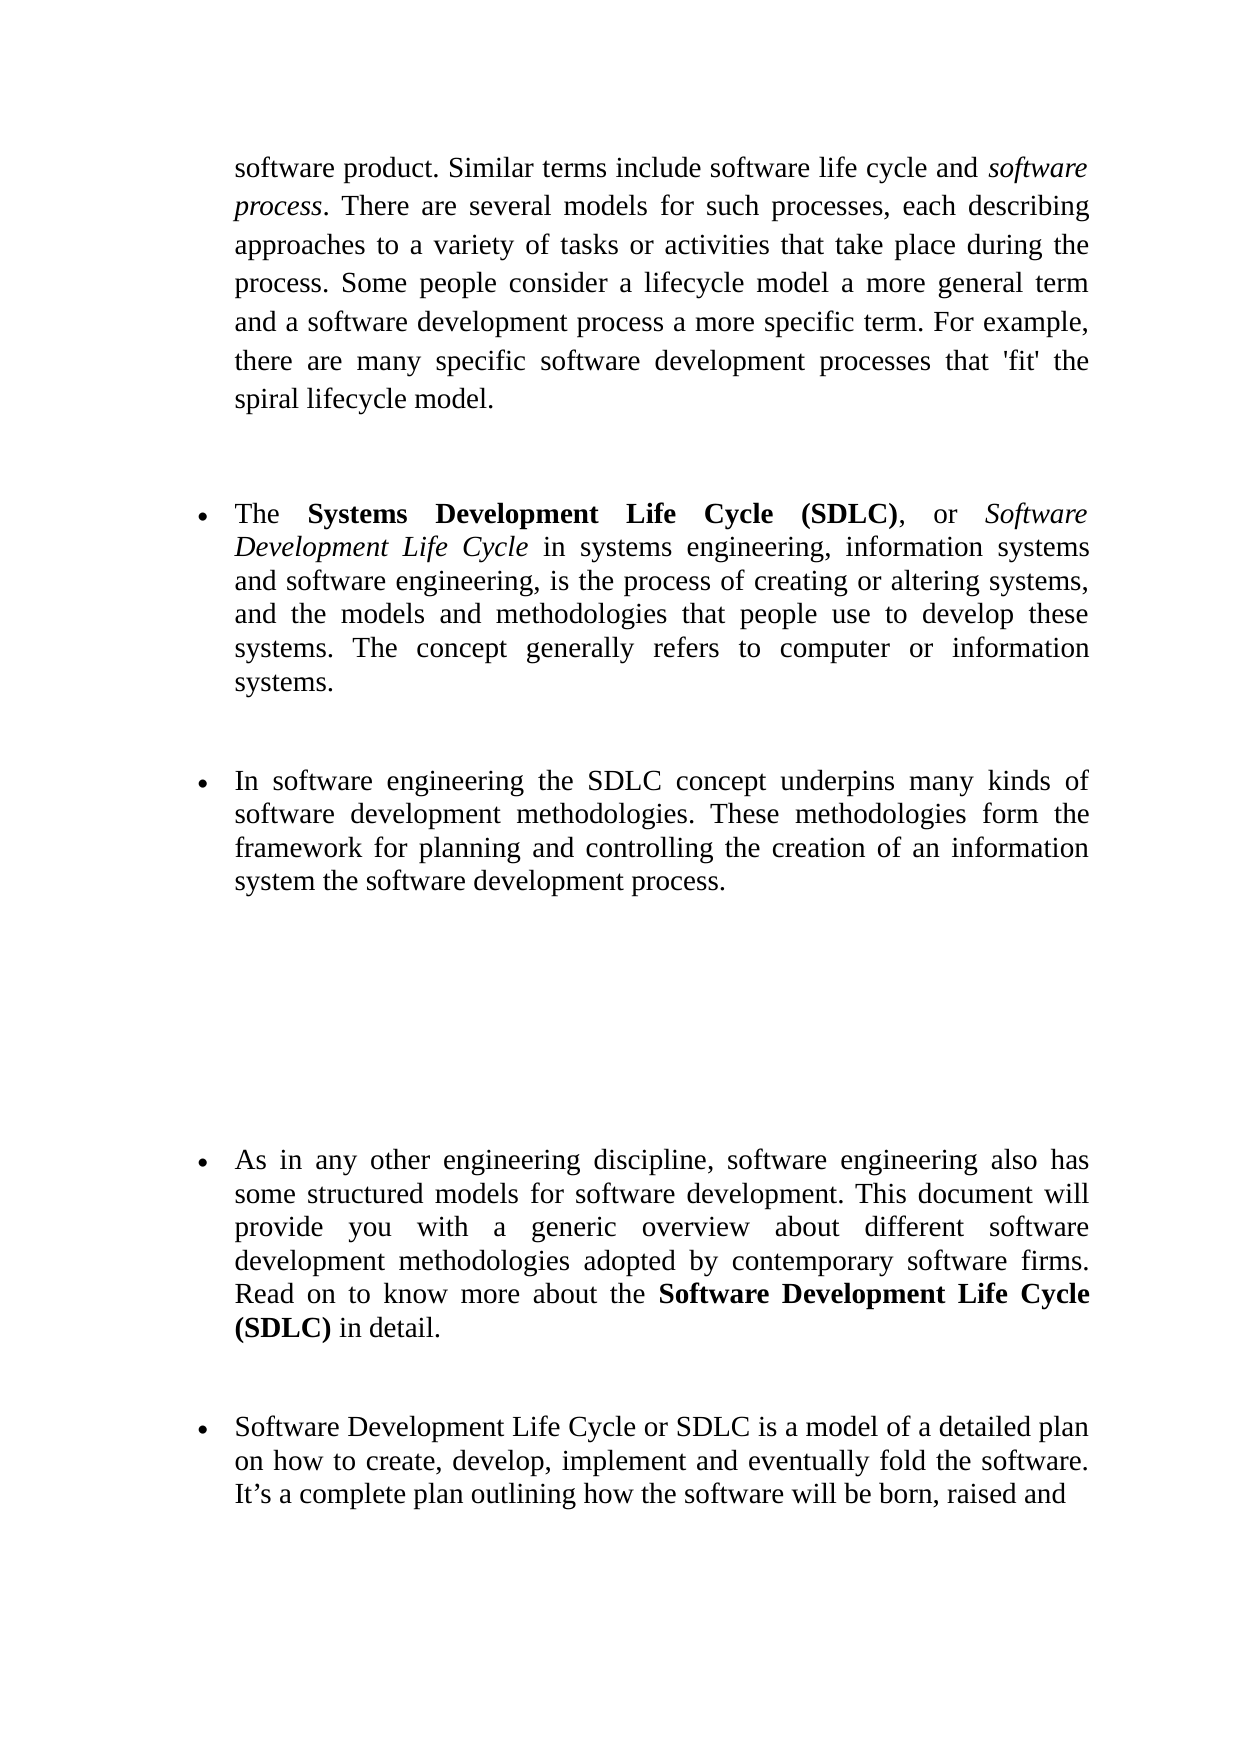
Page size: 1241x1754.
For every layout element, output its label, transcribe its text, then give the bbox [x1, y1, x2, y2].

list Software Development Life Cycle or SDLC is a model of a detailed plan on how to create, develop, implement and eventually fold the software. It’s a complete plan outlining how the software will be born, raised and [197, 1409, 1090, 1510]
list The Systems Development Life Cycle (SDLC), or Software Development Life Cycle in systems engineering, information systems and software engineering, is the process of creating or altering systems, and the models and methodologies that people use to develop these systems. The concept generally refers to computer or information systems. [197, 496, 1090, 697]
list software product. Similar terms include software life cycle and software process. There are several models for such processes, each describing approaches to a variety of tasks or activities that take place during the process. Some people consider a lifecycle model a more general term and a software development process a more specific term. For example, there are many specific software development processes that 'fit' the spiral lifecycle model. [197, 150, 1090, 415]
list As in any other engineering discipline, software engineering also has some structured models for software development. This document will provide you with a generic overview about different software development methodologies adopted by contemporary software firms. Read on to know more about the Software Development Life Cycle (SDLC) in detail. [197, 1142, 1090, 1344]
list In software engineering the SDLC concept underpins many kinds of software development methodologies. These methodologies form the framework for planning and controlling the creation of an information system the software development process. [197, 763, 1090, 897]
